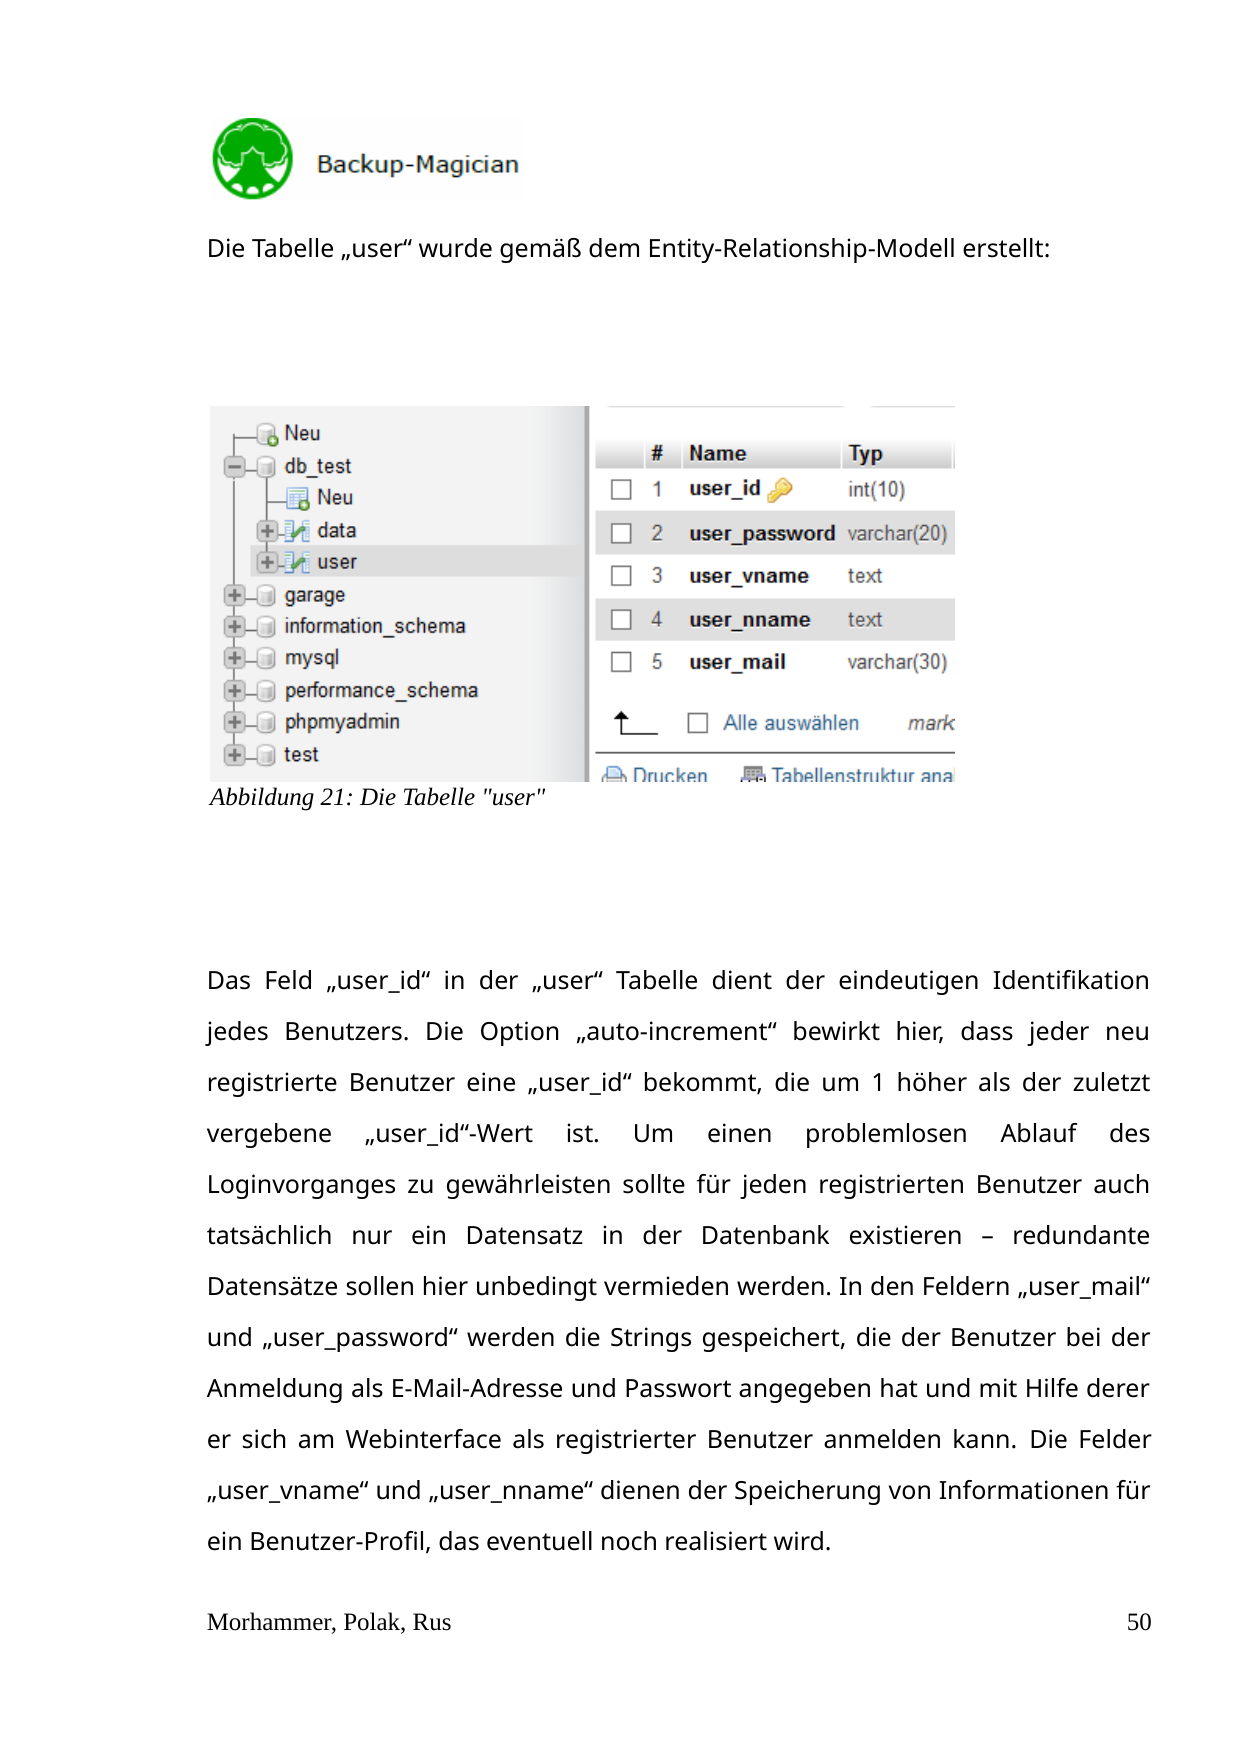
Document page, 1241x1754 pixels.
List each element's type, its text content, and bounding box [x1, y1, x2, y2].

picture [210, 118, 523, 201]
text Abbildung 21: Die Tabelle "user" [210, 782, 955, 811]
text Die Tabelle „user“ wurde gemäß dem Entity-Relationship-Modell erstellt: [207, 230, 1152, 264]
text Das Feld „user_id“ in der „user“ Tabelle dient der eindeutigen Identifikation jedes Benutzers. Die Option „auto-increment“ bewirkt hier, dass jeder neu registrierte Benutzer eine „user_id“ bekommt, die um 1 höher als der zuletzt vergebene „user_id“-Wert ist. Um einen problemlosen Ablauf des Loginvorganges zu gewährleisten sollte für jeden registrierten Benutzer auch tatsächlich nur ein Datensatz in der Datenbank existieren – redundante Datensätze sollen hier unbedingt vermieden werden. In den Feldern „user_mail“ und „user_password“ werden die Strings gespeichert, die der Benutzer bei der Anmeldung als E-Mail-Adresse und Passwort angegeben hat und mit Hilfe derer er sich am Webinterface als registrierter Benutzer anmelden kann. Die Felder „user_vname“ und „user_nname“ dienen der Speicherung von Informationen für ein Benutzer-Profil, das eventuell noch realisiert wird. [207, 963, 1152, 1558]
picture [210, 406, 955, 782]
